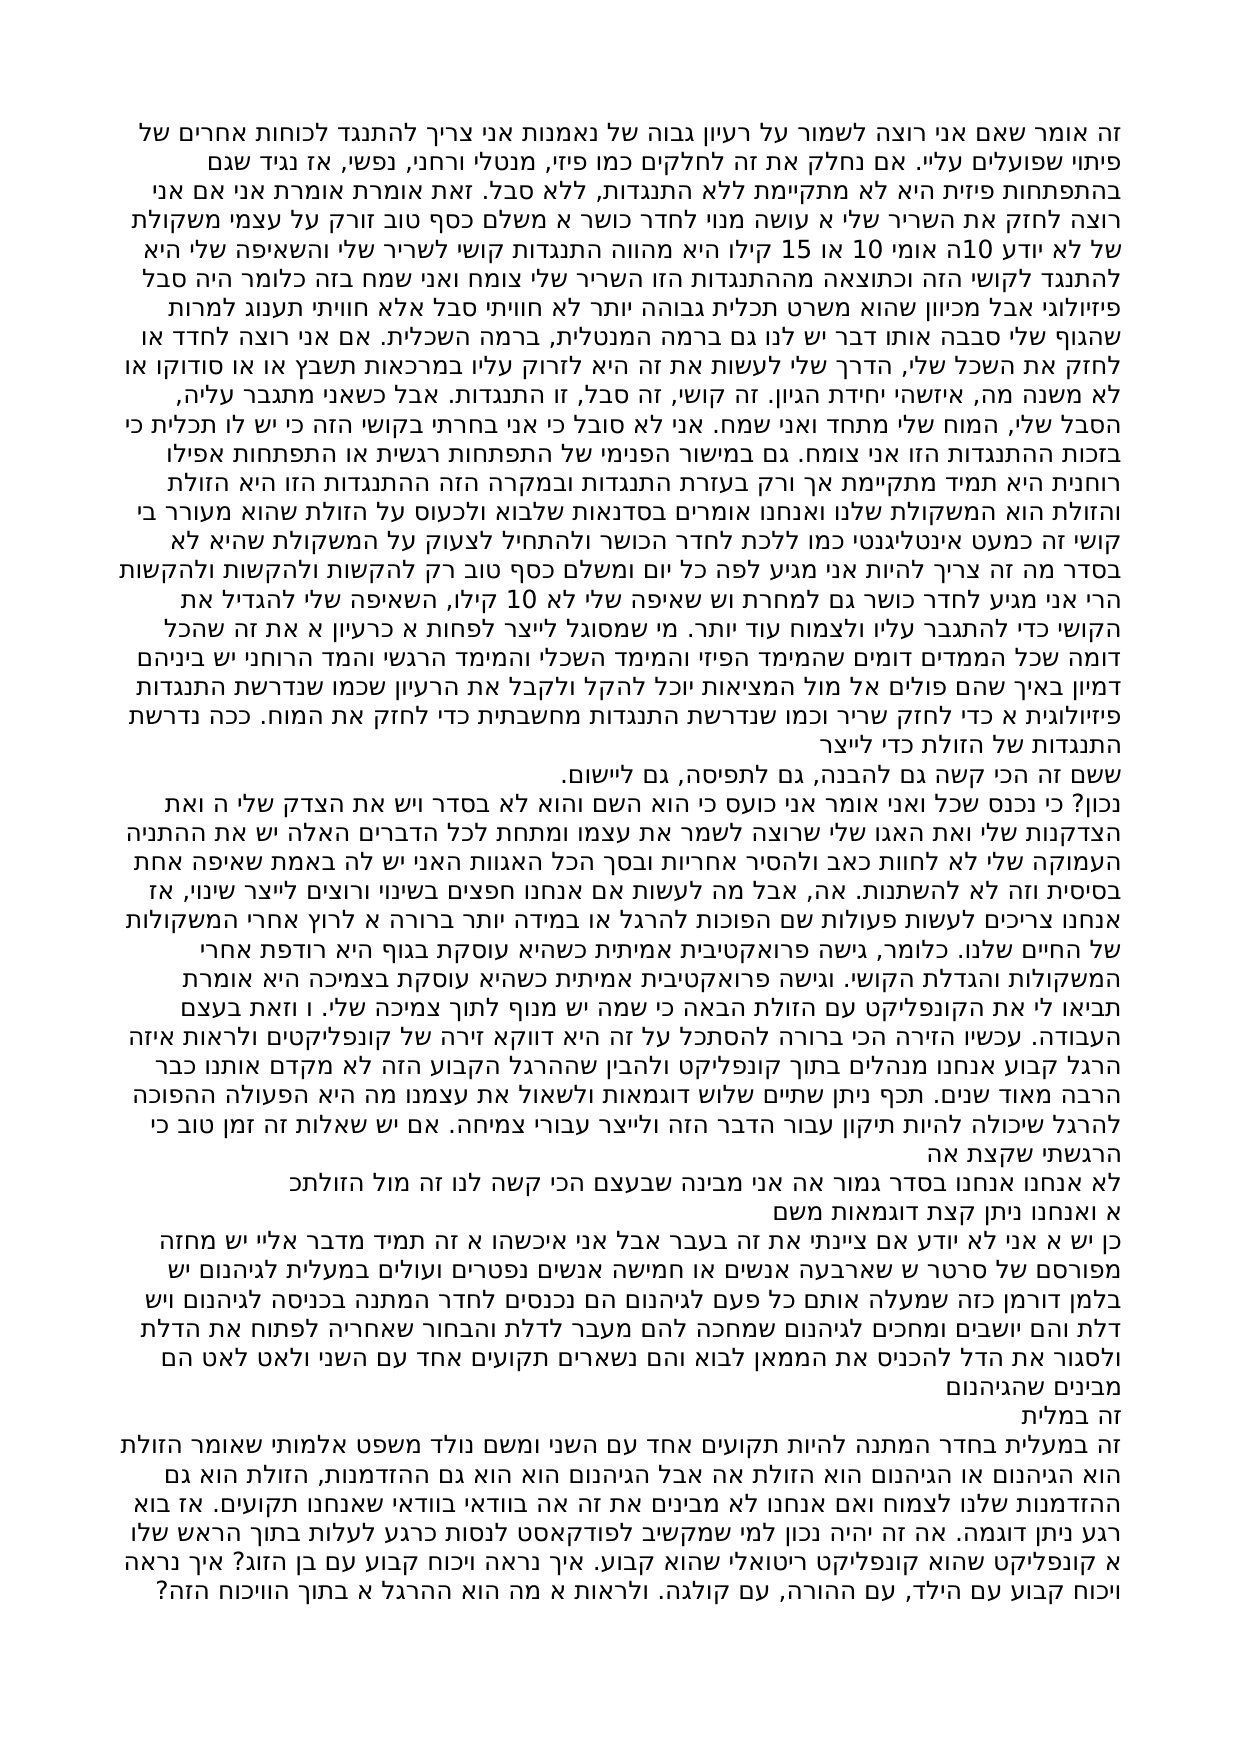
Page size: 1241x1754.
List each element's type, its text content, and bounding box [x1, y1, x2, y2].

text זה במעלית בחדר המתנה להיות תקועים אחד עם השני ומשם נולד משפט אלמותי שאומר הזולת הוא הגיהנום או הגיהנום הוא הזולת אה אבל הגיהנום הוא הוא גם ההזדמנות, הזולת הוא גם ההזדמנות שלנו לצמוח ואם אנחנו לא מבינים את זה אה בוודאי בוודאי שאנחנו תקועים. אז בוא רגע ניתן דוגמה. אה זה יהיה נכון למי שמקשיב לפודקאסט לנסות כרגע לעלות בתוך הראש שלו א קונפליקט שהוא קונפליקט ריטואלי שהוא קבוע. איך נראה ויכוח קבוע עם בן הזוג? איך נראה ויכוח קבוע עם הילד, עם ההורה, עם קולגה. ולראות א מה הוא ההרגל א בתוך הוויכוח הזה? [118, 1431, 1122, 1606]
text זה במלית [118, 1401, 1122, 1431]
text כן יש א אני לא יודע אם ציינתי את זה בעבר אבל אני איכשהו א זה תמיד מדבר אליי יש מחזה מפורסם של סרטר ש שארבעה אנשים או חמישה אנשים נפטרים ועולים במעלית לגיהנום יש בלמן דורמן כזה שמעלה אותם כל פעם לגיהנום הם נכנסים לחדר המתנה בכניסה לגיהנום ויש דלת והם יושבים ומחכים לגיהנום שמחכה להם מעבר לדלת והבחור שאחריה לפתוח את הדלת ולסגור את הדל להכניס את הממאן לבוא והם נשארים תקועים אחד עם השני ולאט לאט הם מבינים שהגיהנום [118, 1226, 1122, 1401]
text ששם זה הכי קשה גם להבנה, גם לתפיסה, גם ליישום. [118, 760, 1122, 789]
text זה אומר שאם אני רוצה לשמור על רעיון גבוה של נאמנות אני צריך להתנגד לכוחות אחרים של פיתוי שפועלים עליי. אם נחלק את זה לחלקים כמו פיזי, מנטלי ורחני, נפשי, אז נגיד שגם בהתפתחות פיזית היא לא מתקיימת ללא התנגדות, ללא סבל. זאת אומרת אומרת אני אם אני רוצה לחזק את השריר שלי א עושה מנוי לחדר כושר א משלם כסף טוב זורק על עצמי משקולת של לא יודע 10ה אומי 10 או 15 קילו היא מהווה התנגדות קושי לשריר שלי והשאיפה שלי היא להתנגד לקושי הזה וכתוצאה מההתנגדות הזו השריר שלי צומח ואני שמח בזה כלומר היה סבל פיזיולוגי אבל מכיוון שהוא משרט תכלית גבוהה יותר לא חוויתי סבל אלא חוויתי תענוג למרות שהגוף שלי סבבה אותו דבר יש לנו גם ברמה המנטלית, ברמה השכלית. אם אני רוצה לחדד או לחזק את השכל שלי, הדרך שלי לעשות את זה היא לזרוק עליו במרכאות תשבץ או או סודוקו או לא משנה מה, איזשהי יחידת הגיון. זה קושי, זה סבל, זו התנגדות. אבל כשאני מתגבר עליה, הסבל שלי, המוח שלי מתחד ואני שמח. אני לא סובל כי אני בחרתי בקושי הזה כי יש לו תכלית כי בזכות ההתנגדות הזו אני צומח. גם במישור הפנימי של התפתחות רגשית או התפתחות אפילו רוחנית היא תמיד מתקיימת אך ורק בעזרת התנגדות ובמקרה הזה ההתנגדות הזו היא הזולת והזולת הוא המשקולת שלנו ואנחנו אומרים בסדנאות שלבוא ולכעוס על הזולת שהוא מעורר בי קושי זה כמעט אינטליגנטי כמו ללכת לחדר הכושר ולהתחיל לצעוק על המשקולת שהיא לא בסדר מה זה צריך להיות אני מגיע לפה כל יום ומשלם כסף טוב רק להקשות ולהקשות ולהקשות הרי אני מגיע לחדר כושר גם למחרת וש שאיפה שלי לא 10 קילו, השאיפה שלי להגדיל את הקושי כדי להתגבר עליו ולצמוח עוד יותר. מי שמסוגל לייצר לפחות א כרעיון א את זה שהכל דומה שכל הממדים דומים שהמימד הפיזי והמימד השכלי והמימד הרגשי והמד הרוחני יש ביניהם דמיון באיך שהם פולים אל מול המציאות יוכל להקל ולקבל את הרעיון שכמו שנדרשת התנגדות פיזיולוגית א כדי לחזק שריר וכמו שנדרשת התנגדות מחשבתית כדי לחזק את המוח. ככה נדרשת התנגדות של הזולת כדי לייצר [118, 118, 1122, 760]
text לא אנחנו אנחנו בסדר גמור אה אני מבינה שבעצם הכי קשה לנו זה מול הזולתכ [118, 1168, 1122, 1197]
text נכון? כי נכנס שכל ואני אומר אני כועס כי הוא השם והוא לא בסדר ויש את הצדק שלי ה ואת הצדקנות שלי ואת האגו שלי שרוצה לשמר את עצמו ומתחת לכל הדברים האלה יש את ההתניה העמוקה שלי לא לחוות כאב ולהסיר אחריות ובסך הכל האגוות האני יש לה באמת שאיפה אחת בסיסית וזה לא להשתנות. אה, אבל מה לעשות אם אנחנו חפצים בשינוי ורוצים לייצר שינוי, אז אנחנו צריכים לעשות פעולות שם הפוכות להרגל או במידה יותר ברורה א לרוץ אחרי המשקולות של החיים שלנו. כלומר, גישה פרואקטיבית אמיתית כשהיא עוסקת בגוף היא רודפת אחרי המשקולות והגדלת הקושי. וגישה פרואקטיבית אמיתית כשהיא עוסקת בצמיכה היא אומרת תביאו לי את הקונפליקט עם הזולת הבאה כי שמה יש מנוף לתוך צמיכה שלי. ו וזאת בעצם העבודה. עכשיו הזירה הכי ברורה להסתכל על זה היא דווקא זירה של קונפליקטים ולראות איזה הרגל קבוע אנחנו מנהלים בתוך קונפליקט ולהבין שההרגל הקבוע הזה לא מקדם אותנו כבר הרבה מאוד שנים. תכף ניתן שתיים שלוש דוגמאות ולשאול את עצמנו מה היא הפעולה ההפוכה להרגל שיכולה להיות תיקון עבור הדבר הזה ולייצר עבורי צמיחה. אם יש שאלות זה זמן טוב כי הרגשתי שקצת אה [118, 789, 1122, 1168]
text א ואנחנו ניתן קצת דוגמאות משם [118, 1197, 1122, 1226]
